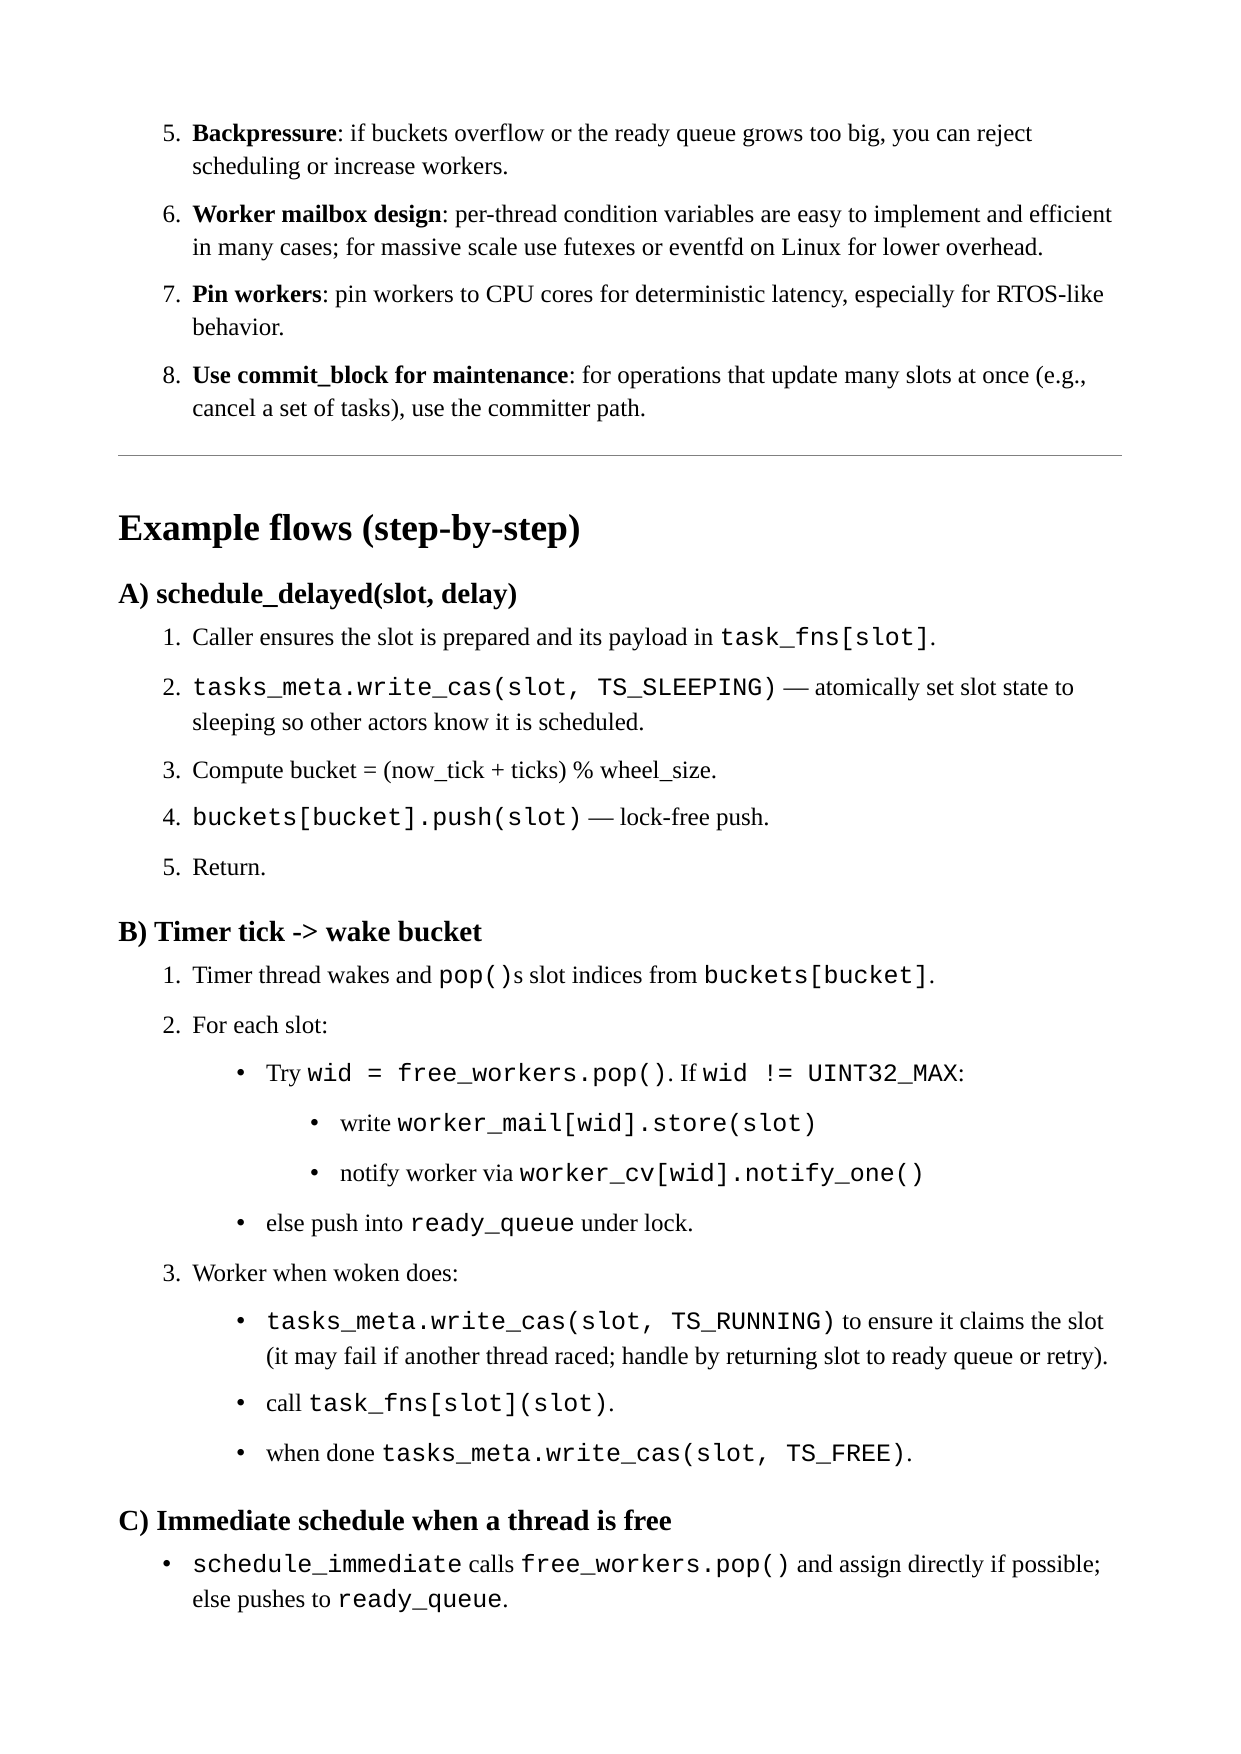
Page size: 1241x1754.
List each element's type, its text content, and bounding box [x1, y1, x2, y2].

list Timer thread wakes and pop()s slot indices from buckets[bucket]. [162, 961, 1122, 991]
list Try wid = free_workers.pop(). If wid != UINT32_MAX: [236, 1058, 1122, 1089]
list Worker mailbox design: per-thread condition variables are easy to implement and efficient in many cases; for massive scale use futexes or eventfd on Linux for lower overhead. [162, 199, 1122, 261]
subtitle B) Timer tick -> wake bucket [118, 914, 1122, 948]
list when done tasks_meta.write_cas(slot, TS_FREE). [236, 1438, 1122, 1469]
list schedule_immediate calls free_workers.pop() and assign directly if possible; else pushes to ready_queue. [162, 1549, 1122, 1615]
subtitle Example flows (step-by-step) [118, 506, 1122, 549]
list tasks_meta.write_cas(slot, TS_RUNNING) to ensure it claims the slot (it may fail if another thread raced; handle by returning slot to ready queue or retry). [236, 1306, 1122, 1369]
list Backpressure: if buckets overflow or the ready queue grows too big, you can reject scheduling or increase workers. [162, 118, 1122, 180]
list Compute bucket = (now_tick + ticks) % wheel_size. [162, 755, 1122, 783]
list else push into ready_queue under lock. [236, 1208, 1122, 1239]
list For each slot: [162, 1011, 1122, 1039]
list call task_fns[slot](slot). [236, 1388, 1122, 1419]
list write worker_mail[wid].store(slot) [310, 1108, 1122, 1139]
subtitle A) schedule_delayed(slot, delay) [118, 576, 1122, 609]
list Caller ensures the slot is prepared and its payload in task_fns[slot]. [162, 622, 1122, 653]
subtitle C) Immediate schedule when a thread is free [118, 1503, 1122, 1537]
list Worker when woken does: [162, 1258, 1122, 1287]
list buckets[bucket].push(slot) — lock-free push. [162, 802, 1122, 833]
list tasks_meta.write_cas(slot, TS_SLEEPING) — atomically set slot state to sleeping so other actors know it is scheduled. [162, 672, 1122, 736]
list notify worker via worker_cv[wid].notify_one() [310, 1158, 1122, 1189]
list Pin workers: pin workers to CPU cores for deterministic latency, especially for RTOS-like behavior. [162, 279, 1122, 341]
list Return. [162, 852, 1122, 881]
list Use commit_block for maintenance: for operations that update many slots at once (e.g., cancel a set of tasks), use the committer path. [162, 360, 1122, 422]
